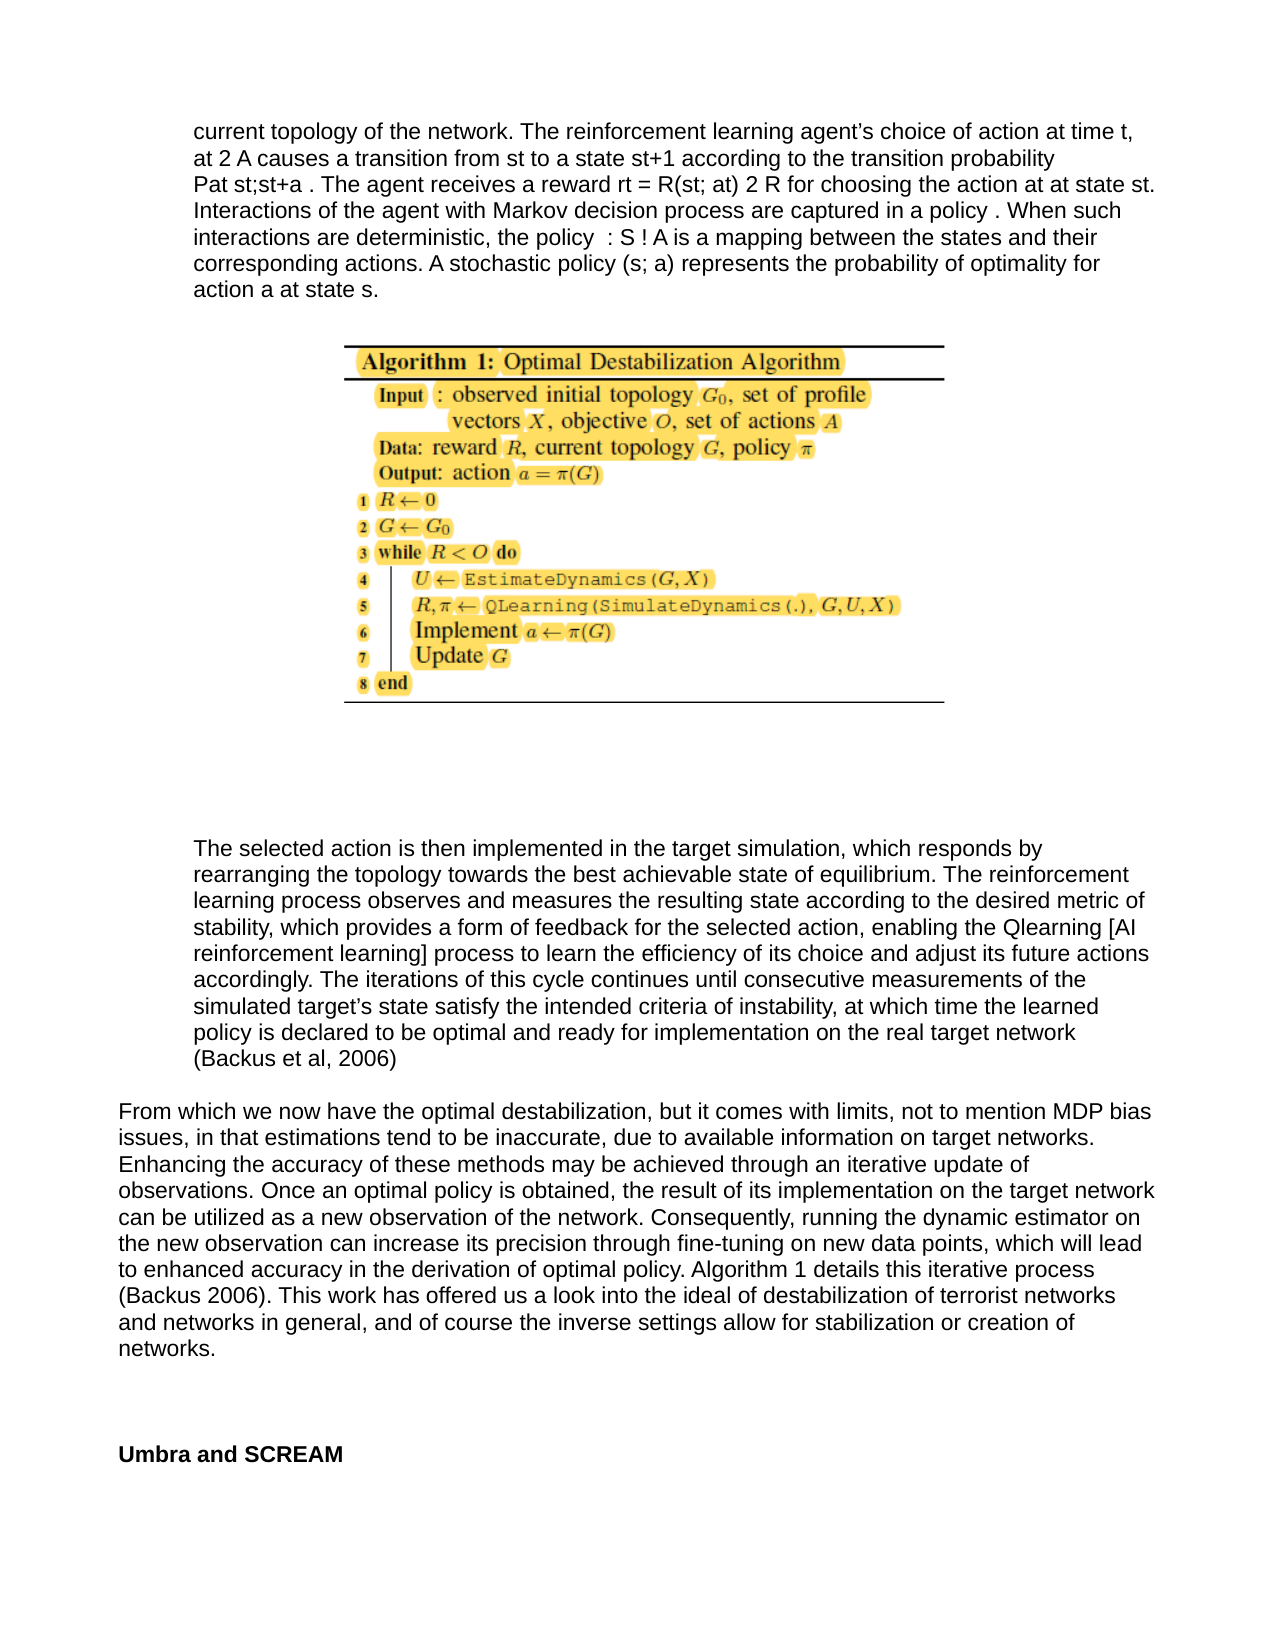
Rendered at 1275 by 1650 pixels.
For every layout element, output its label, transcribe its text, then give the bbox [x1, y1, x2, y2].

text Interactions of the agent with Markov decision process are captured in a policy . When such interactions are deterministic, the policy : S ! A is a mapping between the states and their corresponding actions. A stochastic policy (s; a) represents the probability of optimality for action a at state s. [193, 197, 1157, 303]
picture [328, 328, 947, 703]
text current topology of the network. The reinforcement learning agent’s choice of action at time t, at 2 A causes a transition from st to a state st+1 according to the transition probability [193, 118, 1157, 171]
text The selected action is then implemented in the target simulation, which responds by rearranging the topology towards the best achievable state of equilibrium. The reinforcement learning process observes and measures the resulting state according to the desired metric of stability, which provides a form of feedback for the selected action, enabling the Qlearning [AI reinforcement learning] process to learn the efficiency of its choice and adjust its future actions accordingly. The iterations of this cycle continues until consecutive measurements of the simulated target’s state satisfy the intended criteria of instability, at which time the learned policy is declared to be optimal and ready for implementation on the real target network (Backus et al, 2006) [193, 834, 1157, 1072]
text From which we now have the optimal destabilization, but it comes with limits, not to mention MDP bias issues, in that estimations tend to be inaccurate, due to available information on target networks. Enhancing the accuracy of these methods may be achieved through an iterative update of observations. Once an optimal policy is obtained, the result of its implementation on the target network can be utilized as a new observation of the network. Consequently, running the dynamic estimator on the new observation can increase its precision through fine-tuning on new data points, which will lead to enhanced accuracy in the derivation of optimal policy. Algorithm 1 details this iterative process (Backus 2006). This work has offered us a look into the ideal of destabilization of terrorist networks and networks in general, and of course the inverse settings allow for stabilization or creation of networks. [118, 1098, 1157, 1362]
text Pat st;st+a . The agent receives a reward rt = R(st; at) 2 R for choosing the action at at state st. [193, 171, 1157, 197]
text Umbra and SCREAM [118, 1441, 1157, 1467]
